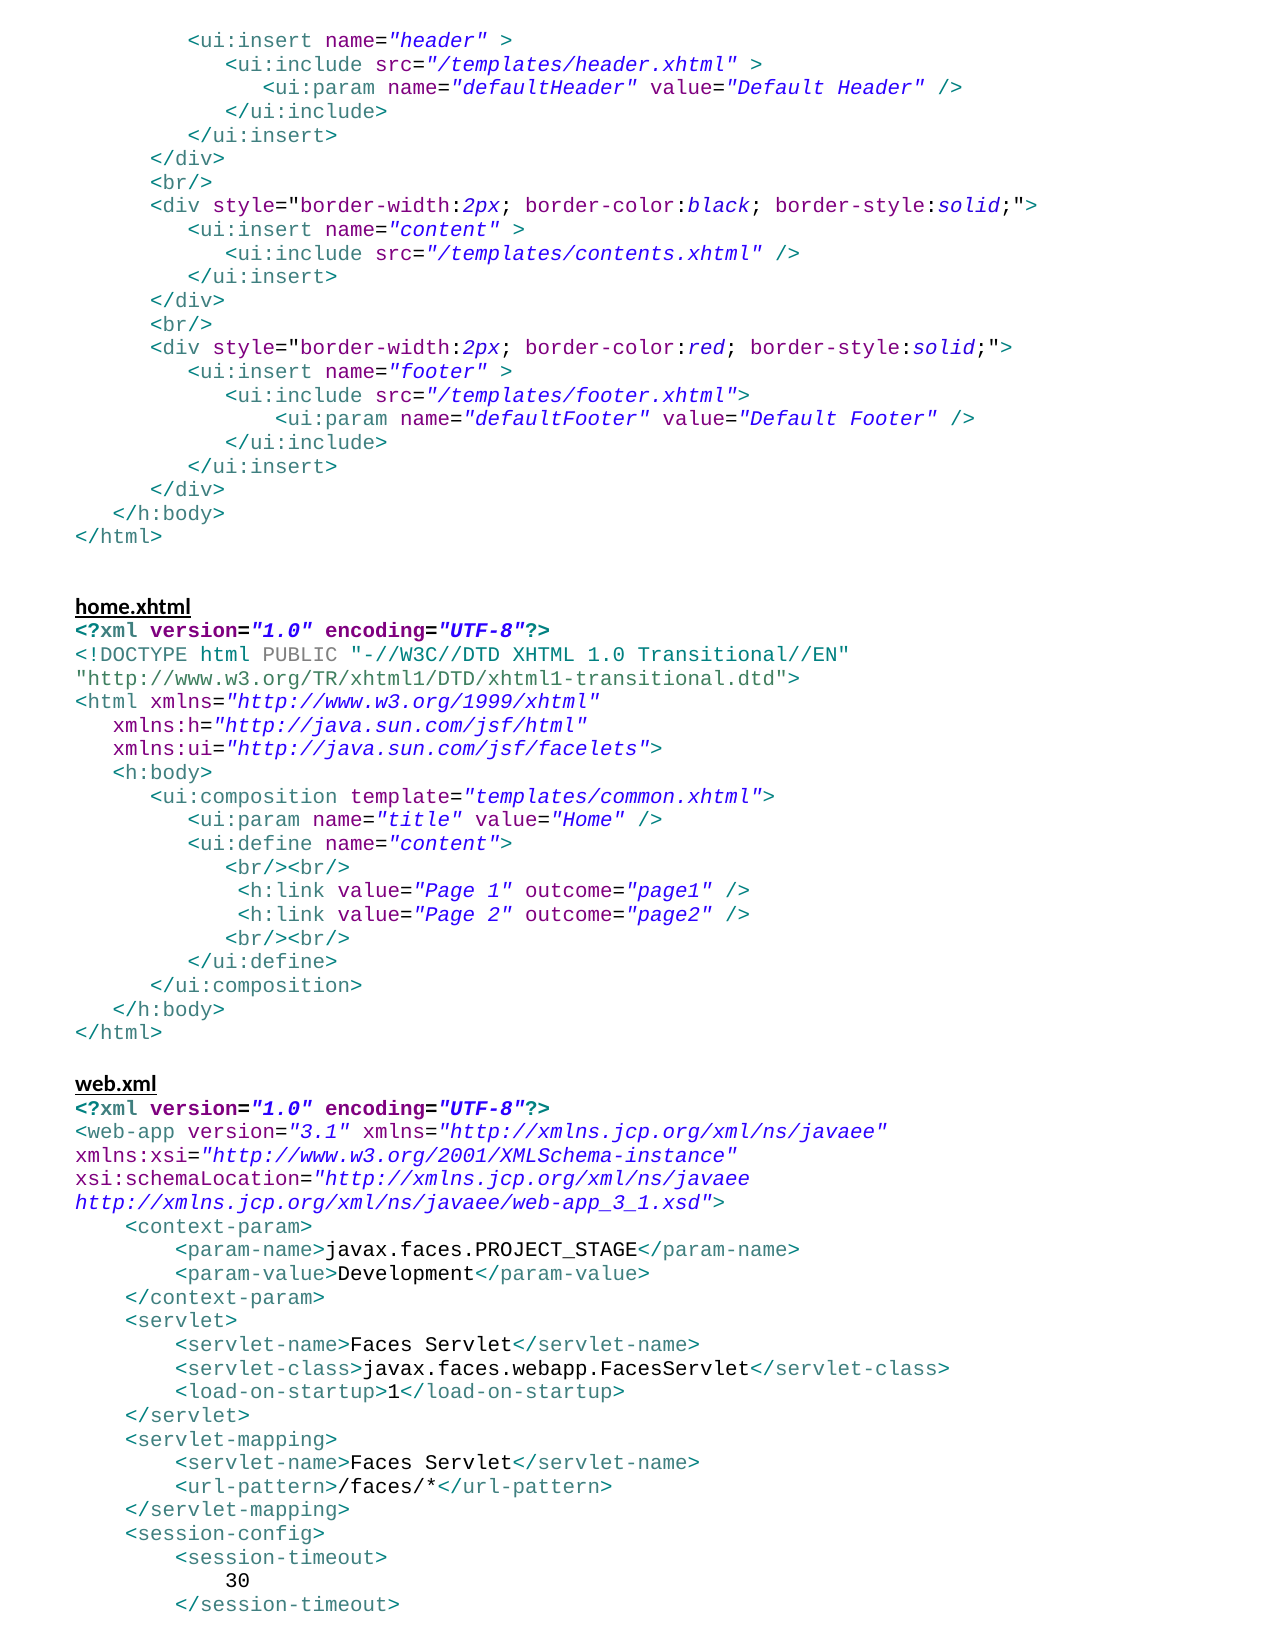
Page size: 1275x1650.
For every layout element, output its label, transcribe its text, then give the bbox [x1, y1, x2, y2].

text <br/> [75, 172, 1245, 196]
text </div> [75, 290, 1245, 314]
text <ui:composition template="templates/common.xhtml"> [75, 786, 1245, 809]
text <!DOCTYPE html PUBLIC "-//W3C//DTD XHTML 1.0 Transitional//EN" [75, 644, 1245, 667]
text </ui:insert> [75, 266, 1245, 290]
text </session-timeout> [75, 1594, 1245, 1618]
text <url-pattern>/faces/*</url-pattern> [75, 1476, 1245, 1499]
text web.xml [75, 1069, 1245, 1097]
text <servlet-mapping> [75, 1428, 1245, 1452]
text </html> [75, 1022, 1245, 1046]
text <h:link value="Page 1" outcome="page1" /> [75, 880, 1245, 904]
text <html xmlns="http://www.w3.org/1999/xhtml" [75, 691, 1245, 715]
text <ui:insert name="content" > [75, 219, 1245, 243]
text </div> [75, 479, 1245, 503]
text </servlet> [75, 1405, 1245, 1428]
text </div> [75, 148, 1245, 172]
text </ui:composition> [75, 975, 1245, 998]
text <br/> [75, 314, 1245, 337]
text <ui:include src="/templates/header.xhtml" > [75, 54, 1245, 77]
text <ui:insert name="footer" > [75, 361, 1245, 385]
text "http://www.w3.org/TR/xhtml1/DTD/xhtml1-transitional.dtd"> [75, 667, 1245, 691]
text home.xhtml [75, 592, 1245, 620]
text </context-param> [75, 1287, 1245, 1310]
text </ui:insert> [75, 456, 1245, 479]
text <?xml version="1.0" encoding="UTF-8"?> [75, 1097, 1245, 1121]
text <context-param> [75, 1216, 1245, 1239]
text xmlns:h="http://java.sun.com/jsf/html" [75, 715, 1245, 738]
text <ui:define name="content"> [75, 833, 1245, 857]
text <h:link value="Page 2" outcome="page2" /> [75, 904, 1245, 928]
text </ui:include> [75, 101, 1245, 124]
text <load-on-startup>1</load-on-startup> [75, 1381, 1245, 1405]
text </ui:define> [75, 951, 1245, 975]
text <div style="border-width:2px; border-color:red; border-style:solid;"> [75, 337, 1245, 361]
text <br/><br/> [75, 928, 1245, 951]
text </servlet-mapping> [75, 1499, 1245, 1523]
text <web-app version="3.1" xmlns="http://xmlns.jcp.org/xml/ns/javaee" xmlns:xsi="http://www.w3.org/2001/XMLSchema-instance" xsi:schemaLocation="http://xmlns.jcp.org/xml/ns/javaee http://xmlns.jcp.org/xml/ns/javaee/web-app_3_1.xsd"> [75, 1121, 1245, 1216]
text xmlns:ui="http://java.sun.com/jsf/facelets"> [75, 738, 1245, 762]
text <?xml version="1.0" encoding="UTF-8"?> [75, 620, 1245, 644]
text <br/><br/> [75, 857, 1245, 880]
text </h:body> [75, 998, 1245, 1022]
text <h:body> [75, 762, 1245, 786]
text <servlet-name>Faces Servlet</servlet-name> [75, 1334, 1245, 1358]
text <servlet> [75, 1310, 1245, 1334]
text </h:body> [75, 503, 1245, 527]
text <session-config> [75, 1523, 1245, 1547]
text </ui:insert> [75, 124, 1245, 148]
text </html> [75, 527, 1245, 550]
text <servlet-name>Faces Servlet</servlet-name> [75, 1452, 1245, 1476]
text <ui:include src="/templates/contents.xhtml" /> [75, 243, 1245, 266]
text <div style="border-width:2px; border-color:black; border-style:solid;"> [75, 196, 1245, 219]
text <ui:param name="defaultFooter" value="Default Footer" /> [75, 408, 1245, 432]
text 30 [75, 1570, 1245, 1594]
text <ui:param name="defaultHeader" value="Default Header" /> [75, 77, 1245, 101]
text <ui:insert name="header" > [75, 30, 1245, 54]
text <session-timeout> [75, 1547, 1245, 1570]
text <servlet-class>javax.faces.webapp.FacesServlet</servlet-class> [75, 1358, 1245, 1381]
text </ui:include> [75, 432, 1245, 456]
text <ui:include src="/templates/footer.xhtml"> [75, 385, 1245, 408]
text <ui:param name="title" value="Home" /> [75, 809, 1245, 833]
text <param-name>javax.faces.PROJECT_STAGE</param-name> [75, 1239, 1245, 1263]
text <param-value>Development</param-value> [75, 1263, 1245, 1287]
